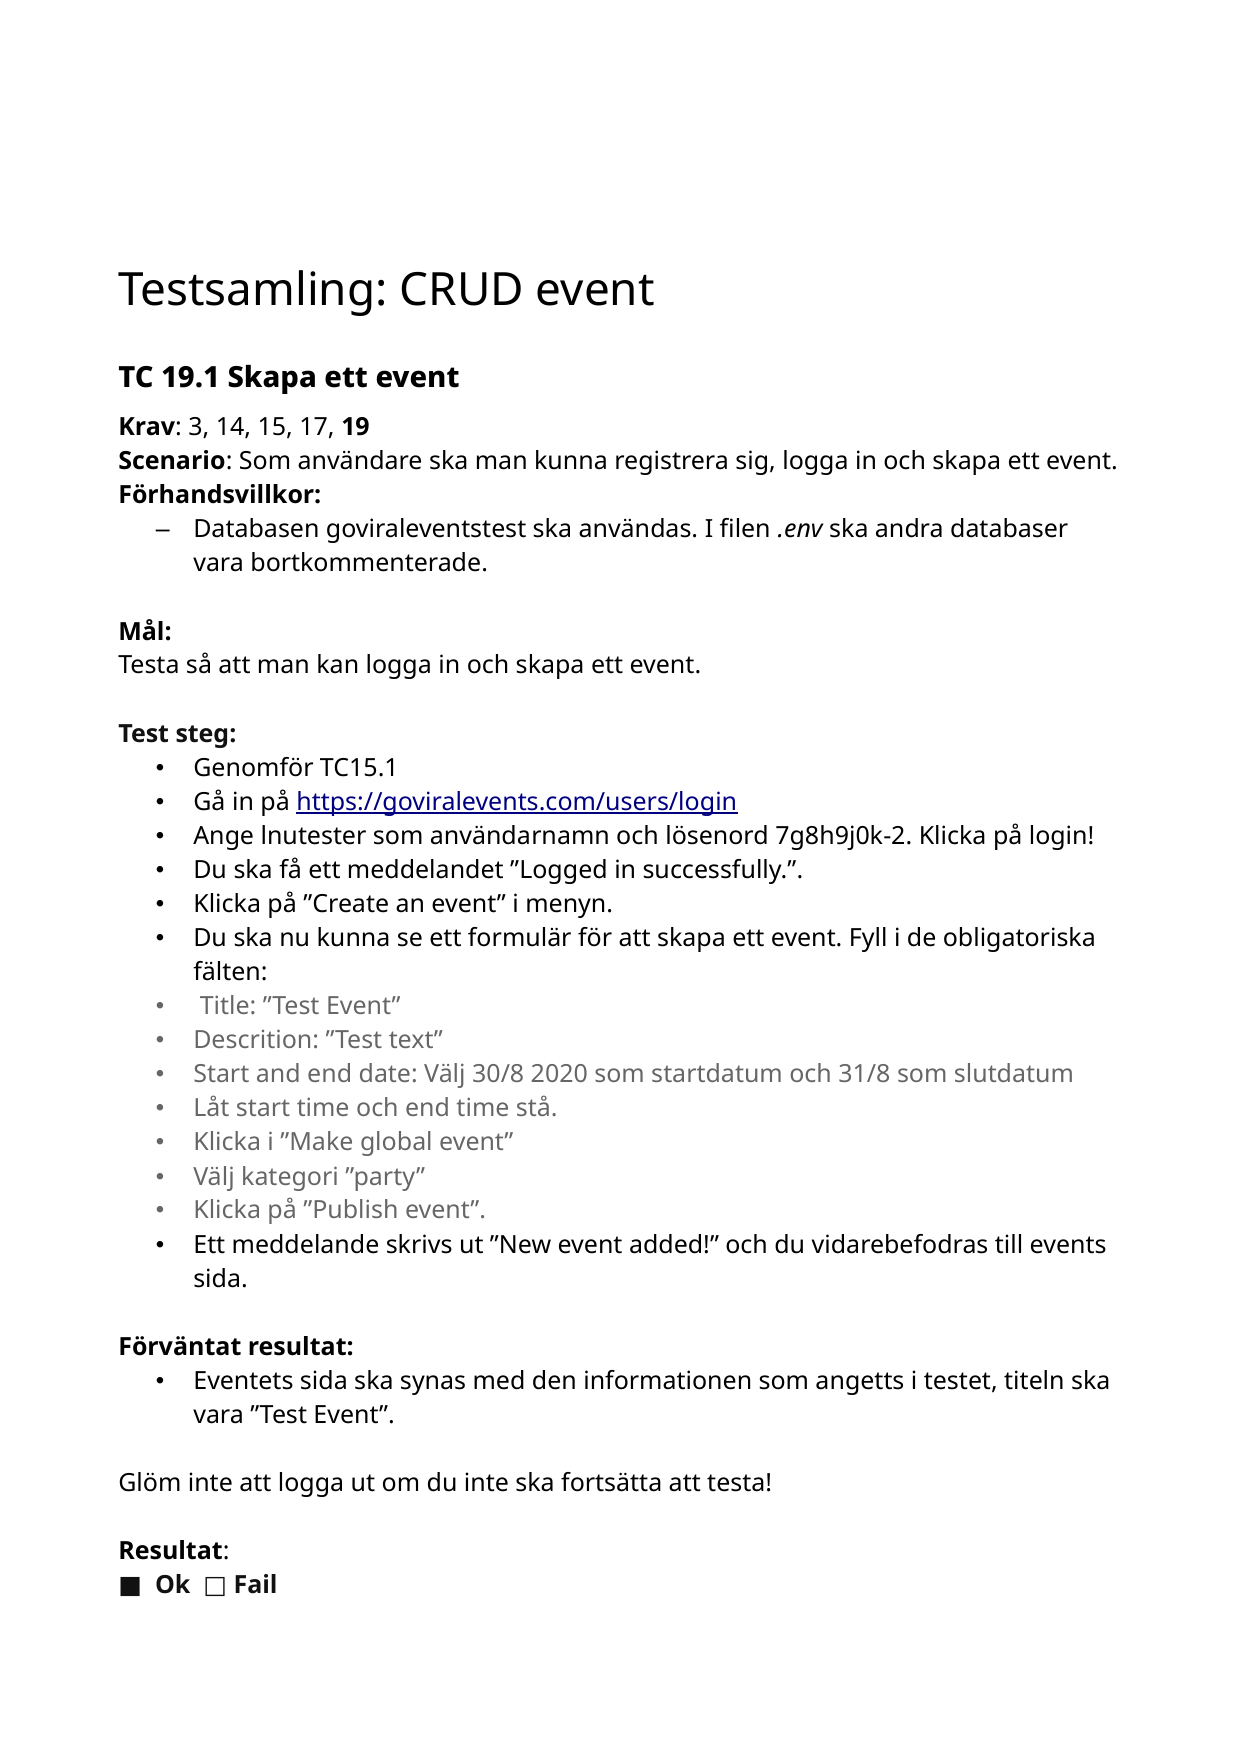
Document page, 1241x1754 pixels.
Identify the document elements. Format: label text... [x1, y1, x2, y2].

text Testa så att man kan logga in och skapa ett event. [118, 647, 1122, 681]
text Glöm inte att logga ut om du inte ska fortsätta att testa! [118, 1465, 1122, 1499]
subtitle TC 19.1 Skapa ett event [118, 357, 1122, 396]
list Klicka på ”Create an event” i menyn. [156, 886, 1122, 920]
text Scenario: Som användare ska man kunna registrera sig, logga in och skapa ett event. [118, 443, 1122, 477]
list Databasen goviraleventstest ska användas. I filen .env ska andra databaser vara bortkommenterade. [156, 511, 1122, 579]
text Resultat: [118, 1533, 1122, 1567]
list Eventets sida ska synas med den informationen som angetts i testet, titeln ska vara ”Test Event”. [156, 1362, 1122, 1431]
list Klicka på ”Publish event”. [156, 1192, 1122, 1226]
text Mål: [118, 613, 1122, 647]
list Genomför TC15.1 [156, 749, 1122, 783]
list Låt start time och end time stå. [156, 1090, 1122, 1124]
text Förhandsvillkor: [118, 477, 1122, 511]
list Title: ”Test Event” [156, 988, 1122, 1022]
text Krav: 3, 14, 15, 17, 19 [118, 409, 1122, 443]
text ■ Ok □ Fail [118, 1567, 1122, 1601]
text Förväntat resultat: [118, 1328, 1122, 1362]
list Ange lnutester som användarnamn och lösenord 7g8h9j0k-2. Klicka på login! [156, 817, 1122, 852]
list Klicka i ”Make global event” [156, 1124, 1122, 1158]
text Test steg: [118, 715, 1122, 749]
list Start and end date: Välj 30/8 2020 som startdatum och 31/8 som slutdatum [156, 1056, 1122, 1090]
subtitle Testsamling: CRUD event [118, 257, 1122, 319]
list Ett meddelande skrivs ut ”New event added!” och du vidarebefodras till events sida. [156, 1226, 1122, 1294]
list Du ska nu kunna se ett formulär för att skapa ett event. Fyll i de obligatoriska fälten: [156, 920, 1122, 988]
list Du ska få ett meddelandet ”Logged in successfully.”. [156, 852, 1122, 886]
list Gå in på https://goviralevents.com/users/login [156, 783, 1122, 817]
list Descrition: ”Test text” [156, 1022, 1122, 1056]
list Välj kategori ”party” [156, 1158, 1122, 1192]
